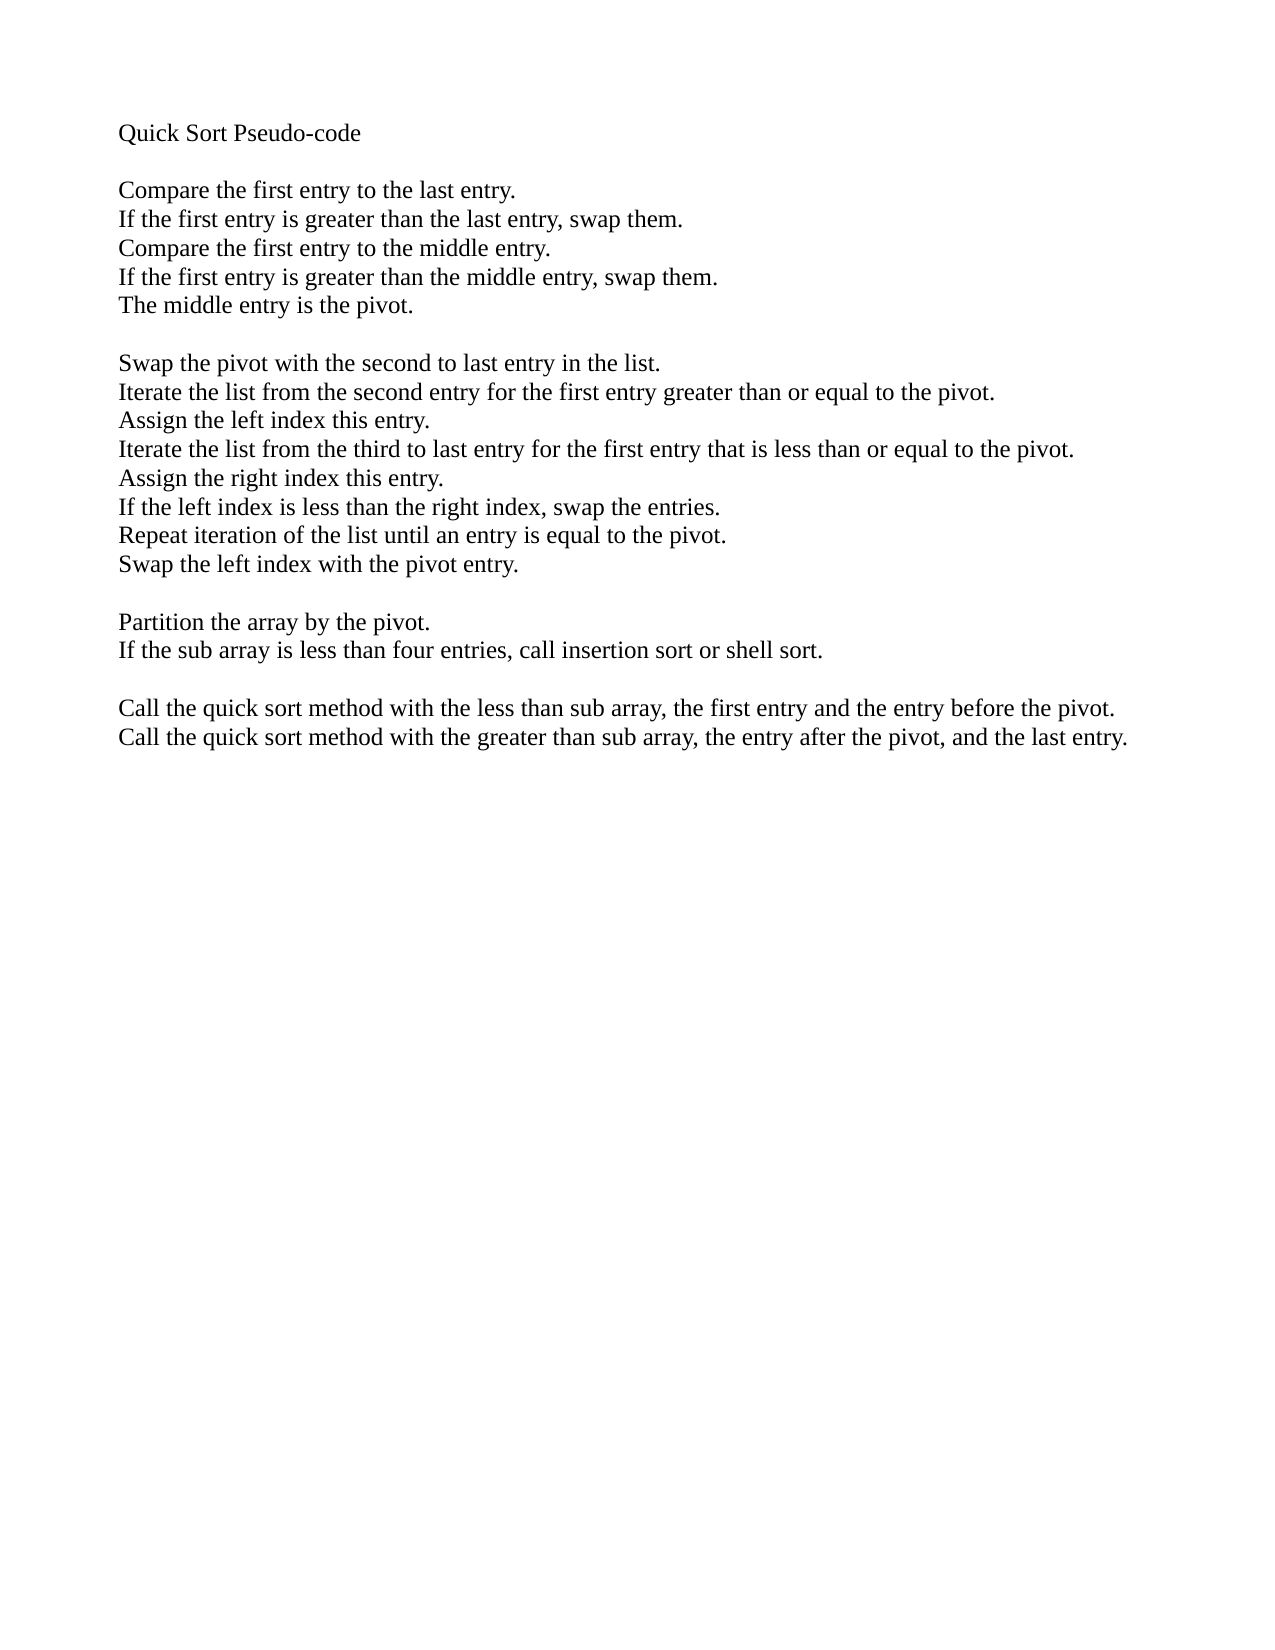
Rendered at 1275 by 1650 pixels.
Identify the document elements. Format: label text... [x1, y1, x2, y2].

text Quick Sort Pseudo-code [118, 118, 1157, 147]
text Iterate the list from the second entry for the first entry greater than or equal to the pivot. [118, 377, 1157, 406]
text If the left index is less than the right index, swap the entries. [118, 492, 1157, 521]
text Compare the first entry to the middle entry. [118, 233, 1157, 262]
text Compare the first entry to the last entry. [118, 176, 1157, 204]
text Iterate the list from the third to last entry for the first entry that is less than or equal to the pivot. [118, 434, 1157, 463]
text The middle entry is the pivot. [118, 291, 1157, 319]
text Swap the pivot with the second to last entry in the list. [118, 348, 1157, 377]
text Assign the left index this entry. [118, 406, 1157, 434]
text If the sub array is less than four entries, call insertion sort or shell sort. [118, 636, 1157, 664]
text Call the quick sort method with the less than sub array, the first entry and the entry before the pivot. [118, 693, 1157, 722]
text If the first entry is greater than the middle entry, swap them. [118, 262, 1157, 291]
text Swap the left index with the pivot entry. [118, 549, 1157, 578]
text Call the quick sort method with the greater than sub array, the entry after the pivot, and the last entry. [118, 722, 1157, 751]
text If the first entry is greater than the last entry, swap them. [118, 204, 1157, 233]
text Partition the array by the pivot. [118, 607, 1157, 636]
text Assign the right index this entry. [118, 463, 1157, 492]
text Repeat iteration of the list until an entry is equal to the pivot. [118, 521, 1157, 549]
